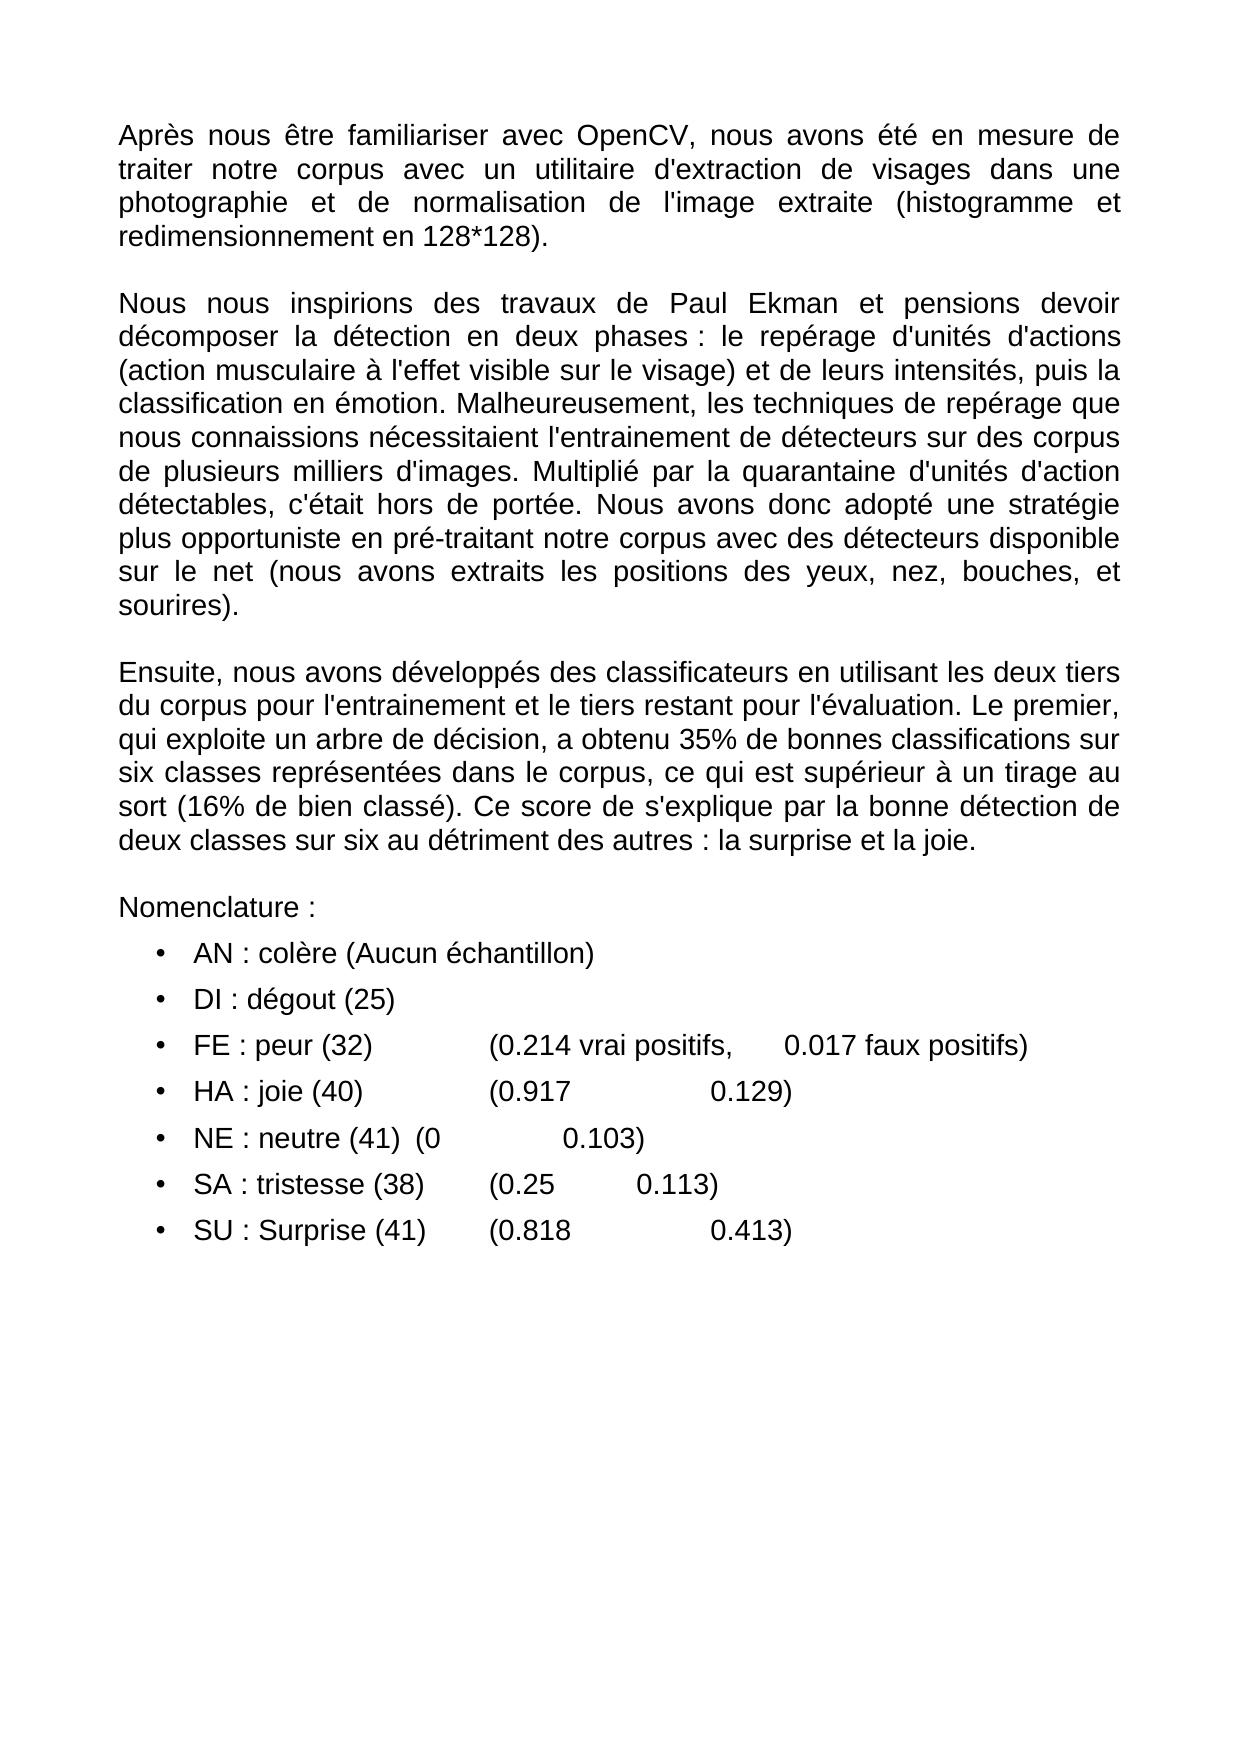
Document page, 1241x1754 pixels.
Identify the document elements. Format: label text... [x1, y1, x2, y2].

list SU : Surprise (41) (0.818 0.413) [156, 1213, 1122, 1247]
text Nomenclature : [118, 889, 1122, 923]
list HA : joie (40) (0.917 0.129) [156, 1074, 1122, 1108]
list FE : peur (32) (0.214 vrai positifs, 0.017 faux positifs) [156, 1028, 1122, 1062]
text Après nous être familiariser avec OpenCV, nous avons été en mesure de traiter notre corpus avec un utilitaire d'extraction de visages dans une photographie et de normalisation de l'image extraite (histogramme et redimensionnement en 128*128). [118, 118, 1122, 252]
text Ensuite, nous avons développés des classificateurs en utilisant les deux tiers du corpus pour l'entrainement et le tiers restant pour l'évaluation. Le premier, qui exploite un arbre de décision, a obtenu 35% de bonnes classifications sur six classes représentées dans le corpus, ce qui est supérieur à un tirage au sort (16% de bien classé). Ce score de s'explique par la bonne détection de deux classes sur six au détriment des autres : la surprise et la joie. [118, 655, 1122, 856]
list DI : dégout (25) [156, 982, 1122, 1016]
text Nous nous inspirions des travaux de Paul Ekman et pensions devoir décomposer la détection en deux phases : le repérage d'unités d'actions (action musculaire à l'effet visible sur le visage) et de leurs intensités, puis la classification en émotion. Malheureusement, les techniques de repérage que nous connaissions nécessitaient l'entrainement de détecteurs sur des corpus de plusieurs milliers d'images. Multiplié par la quarantaine d'unités d'action détectables, c'était hors de portée. Nous avons donc adopté une stratégie plus opportuniste en pré-traitant notre corpus avec des détecteurs disponible sur le net (nous avons extraits les positions des yeux, nez, bouches, et sourires). [118, 286, 1122, 621]
list AN : colère (Aucun échantillon) [156, 936, 1122, 969]
list NE : neutre (41) (0 0.103) [156, 1121, 1122, 1154]
list SA : tristesse (38) (0.25 0.113) [156, 1167, 1122, 1201]
